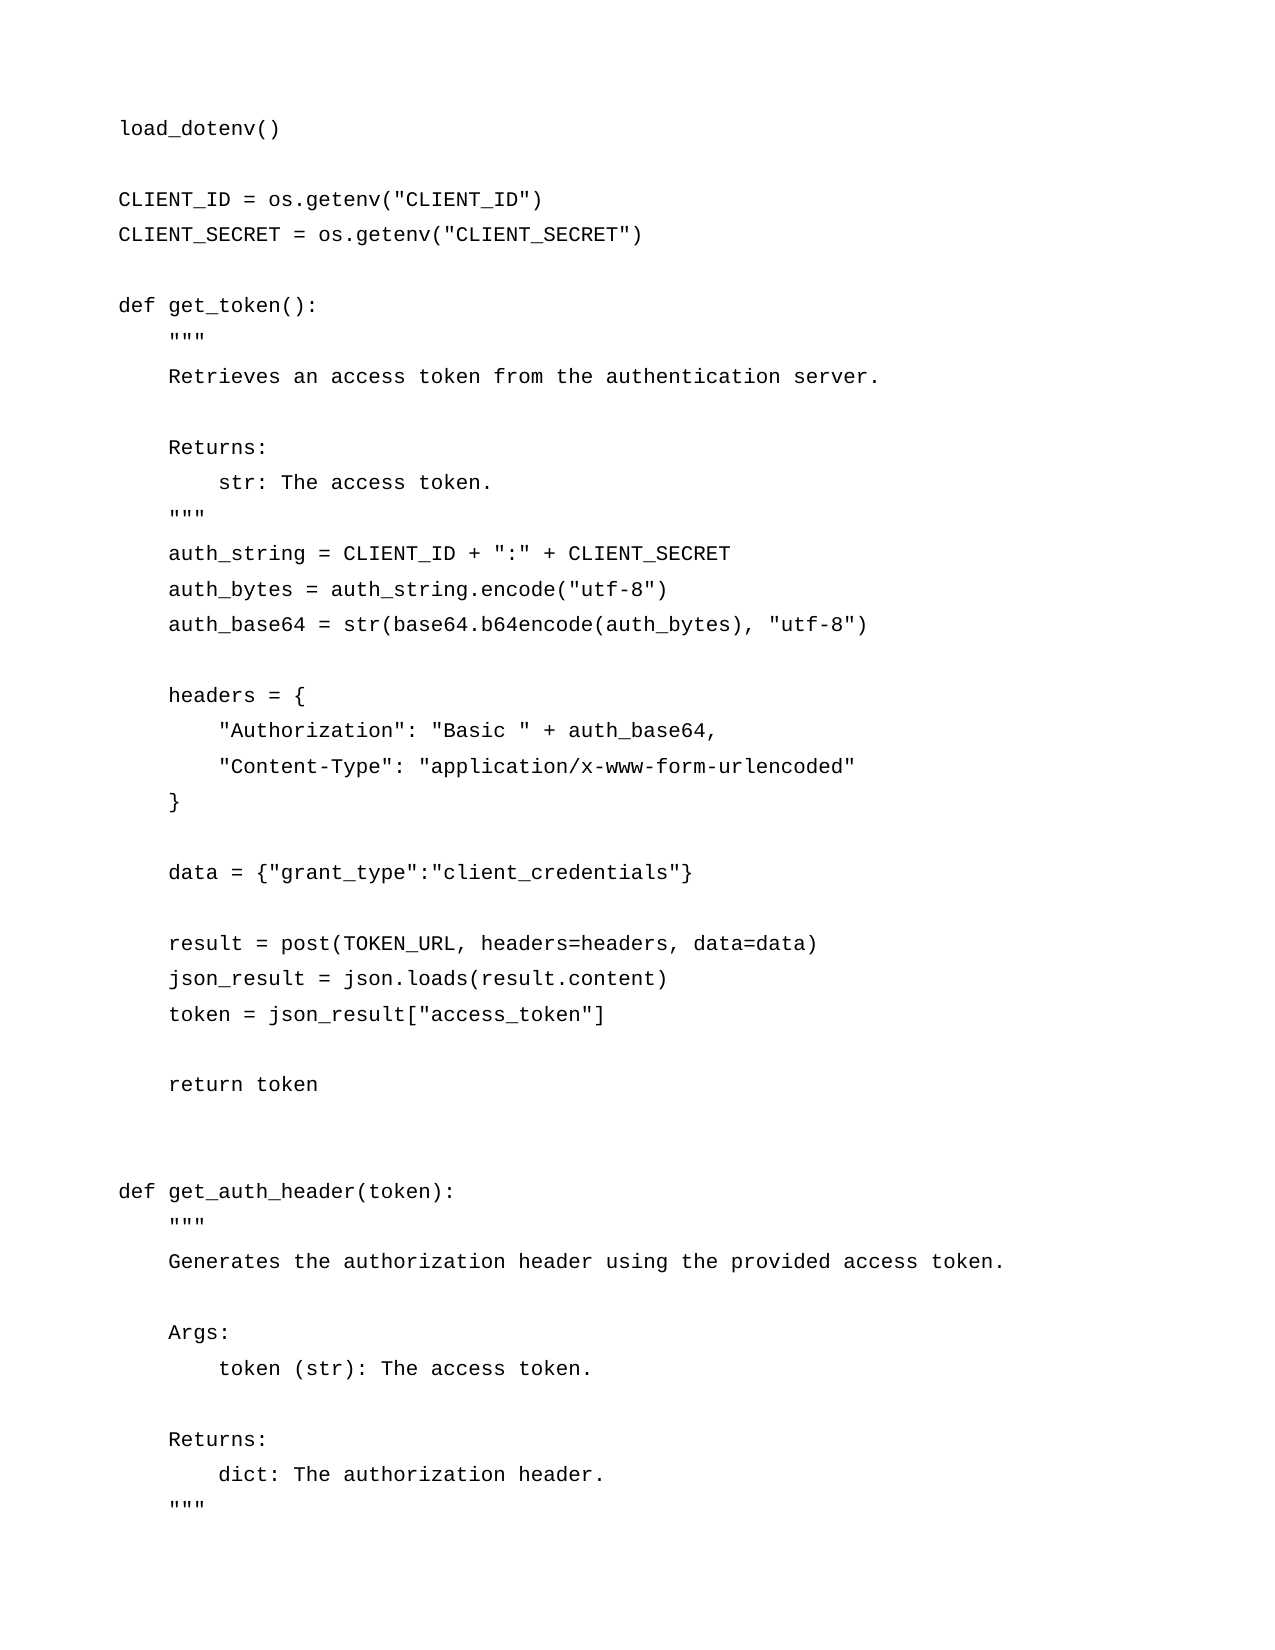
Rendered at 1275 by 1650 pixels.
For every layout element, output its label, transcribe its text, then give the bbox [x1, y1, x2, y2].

text headers = { [118, 685, 1157, 708]
text Args: [118, 1322, 1157, 1346]
text load_dotenv() [118, 118, 1157, 142]
text json_result = json.loads(result.content) [118, 968, 1157, 992]
text token = json_result["access_token"] [118, 1003, 1157, 1027]
text Retrieves an access token from the authentication server. [118, 366, 1157, 390]
text dict: The authorization header. [118, 1464, 1157, 1488]
text data = {"grant_type":"client_credentials"} [118, 862, 1157, 886]
text Generates the authorization header using the provided access token. [118, 1251, 1157, 1275]
text """ [118, 508, 1157, 531]
text str: The access token. [118, 472, 1157, 496]
text CLIENT_ID = os.getenv("CLIENT_ID") [118, 189, 1157, 213]
text Returns: [118, 1428, 1157, 1452]
text result = post(TOKEN_URL, headers=headers, data=data) [118, 933, 1157, 956]
text """ [118, 331, 1157, 354]
text token (str): The access token. [118, 1358, 1157, 1381]
text Returns: [118, 437, 1157, 461]
text } [118, 791, 1157, 815]
text auth_bytes = auth_string.encode("utf-8") [118, 578, 1157, 602]
text def get_token(): [118, 295, 1157, 319]
text "Content-Type": "application/x-www-form-urlencoded" [118, 756, 1157, 779]
text CLIENT_SECRET = os.getenv("CLIENT_SECRET") [118, 224, 1157, 248]
text """ [118, 1499, 1157, 1523]
text def get_auth_header(token): [118, 1181, 1157, 1204]
text """ [118, 1216, 1157, 1240]
text auth_string = CLIENT_ID + ":" + CLIENT_SECRET [118, 543, 1157, 567]
text "Authorization": "Basic " + auth_base64, [118, 720, 1157, 744]
text return token [118, 1074, 1157, 1098]
text auth_base64 = str(base64.b64encode(auth_bytes), "utf-8") [118, 614, 1157, 638]
